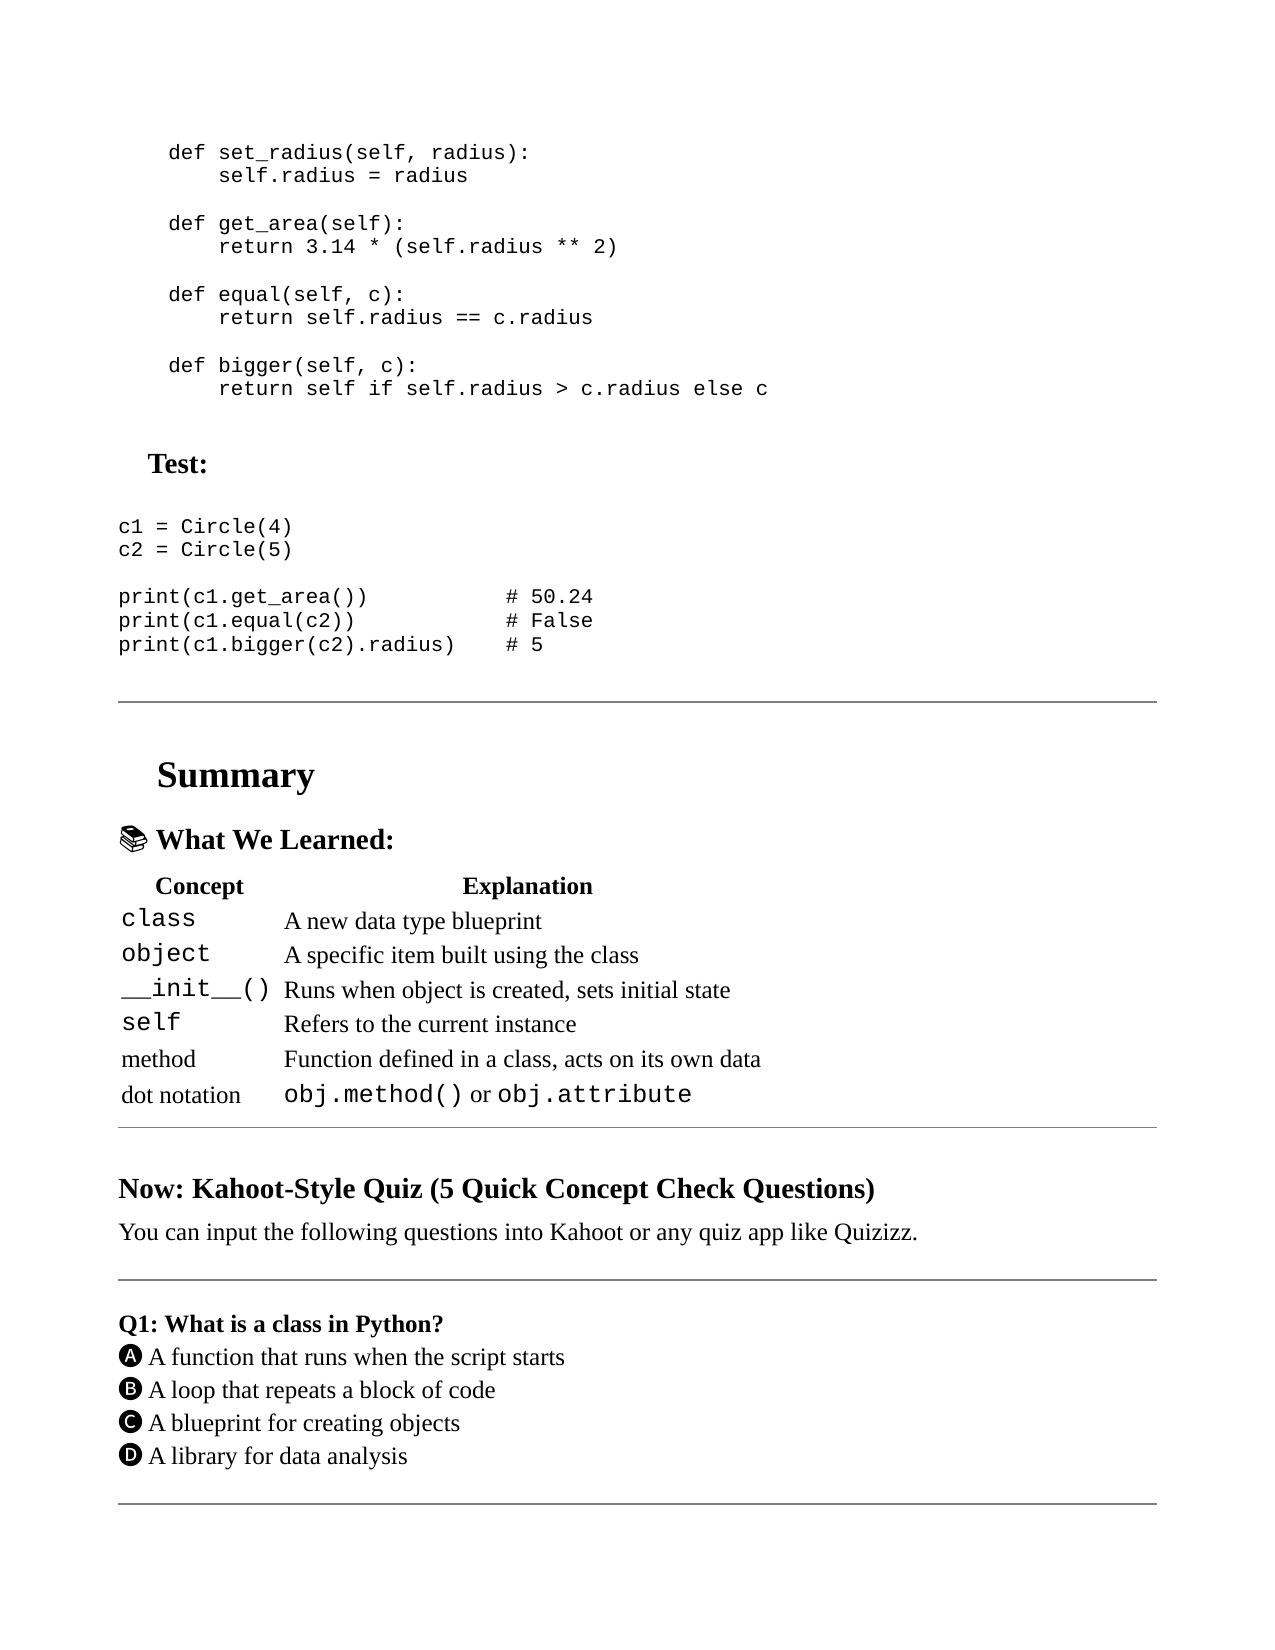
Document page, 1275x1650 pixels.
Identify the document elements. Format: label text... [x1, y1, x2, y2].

table_cell Function defined in a class, acts on its own data [281, 1041, 774, 1076]
text def get_area(self): [118, 213, 1157, 236]
subtitle ✅ Summary [118, 752, 1157, 795]
text def bigger(self, c): [118, 354, 1157, 378]
table_cell Refers to the current instance [281, 1007, 774, 1041]
subtitle ✅ Test: [118, 446, 1157, 479]
table_header Explanation [281, 868, 774, 903]
table_cell self [118, 1007, 281, 1041]
subtitle Now: Kahoot-Style Quiz (5 Quick Concept Check Questions) [118, 1171, 1157, 1205]
text self.radius = radius [118, 165, 1157, 189]
table_cell obj.method() or obj.attribute [281, 1076, 774, 1112]
text print(c1.bigger(c2).radius) # 5 [118, 634, 1157, 657]
table_cell method [118, 1041, 281, 1076]
text c1 = Circle(4) [118, 516, 1157, 539]
table_header Concept [118, 868, 281, 903]
table_cell dot notation [118, 1076, 281, 1112]
text return self if self.radius > c.radius else c [118, 378, 1157, 402]
text def equal(self, c): [118, 284, 1157, 307]
text c2 = Circle(5) [118, 539, 1157, 563]
text Q1: What is a class in Python? 🅐 A function that runs when the script starts 🅑 A loop that repeats a block of code 🅒 A blueprint for creating objects ✅ 🅓 A library for data analysis [118, 1309, 1157, 1470]
table_cell A new data type blueprint [281, 903, 774, 937]
text print(c1.equal(c2)) # False [118, 610, 1157, 634]
subtitle 📚 What We Learned: [118, 822, 1157, 856]
text print(c1.get_area()) # 50.24 [118, 587, 1157, 610]
text def set_radius(self, radius): [118, 142, 1157, 165]
text return 3.14 * (self.radius ** 2) [118, 236, 1157, 260]
table_cell class [118, 903, 281, 937]
table_cell object [118, 938, 281, 972]
table_cell Runs when object is created, sets initial state [281, 972, 774, 1007]
text return self.radius == c.radius [118, 307, 1157, 331]
table_cell A specific item built using the class [281, 938, 774, 972]
text You can input the following questions into Kahoot or any quiz app like Quizizz. [118, 1217, 1157, 1246]
table_cell __init__() [118, 972, 281, 1007]
